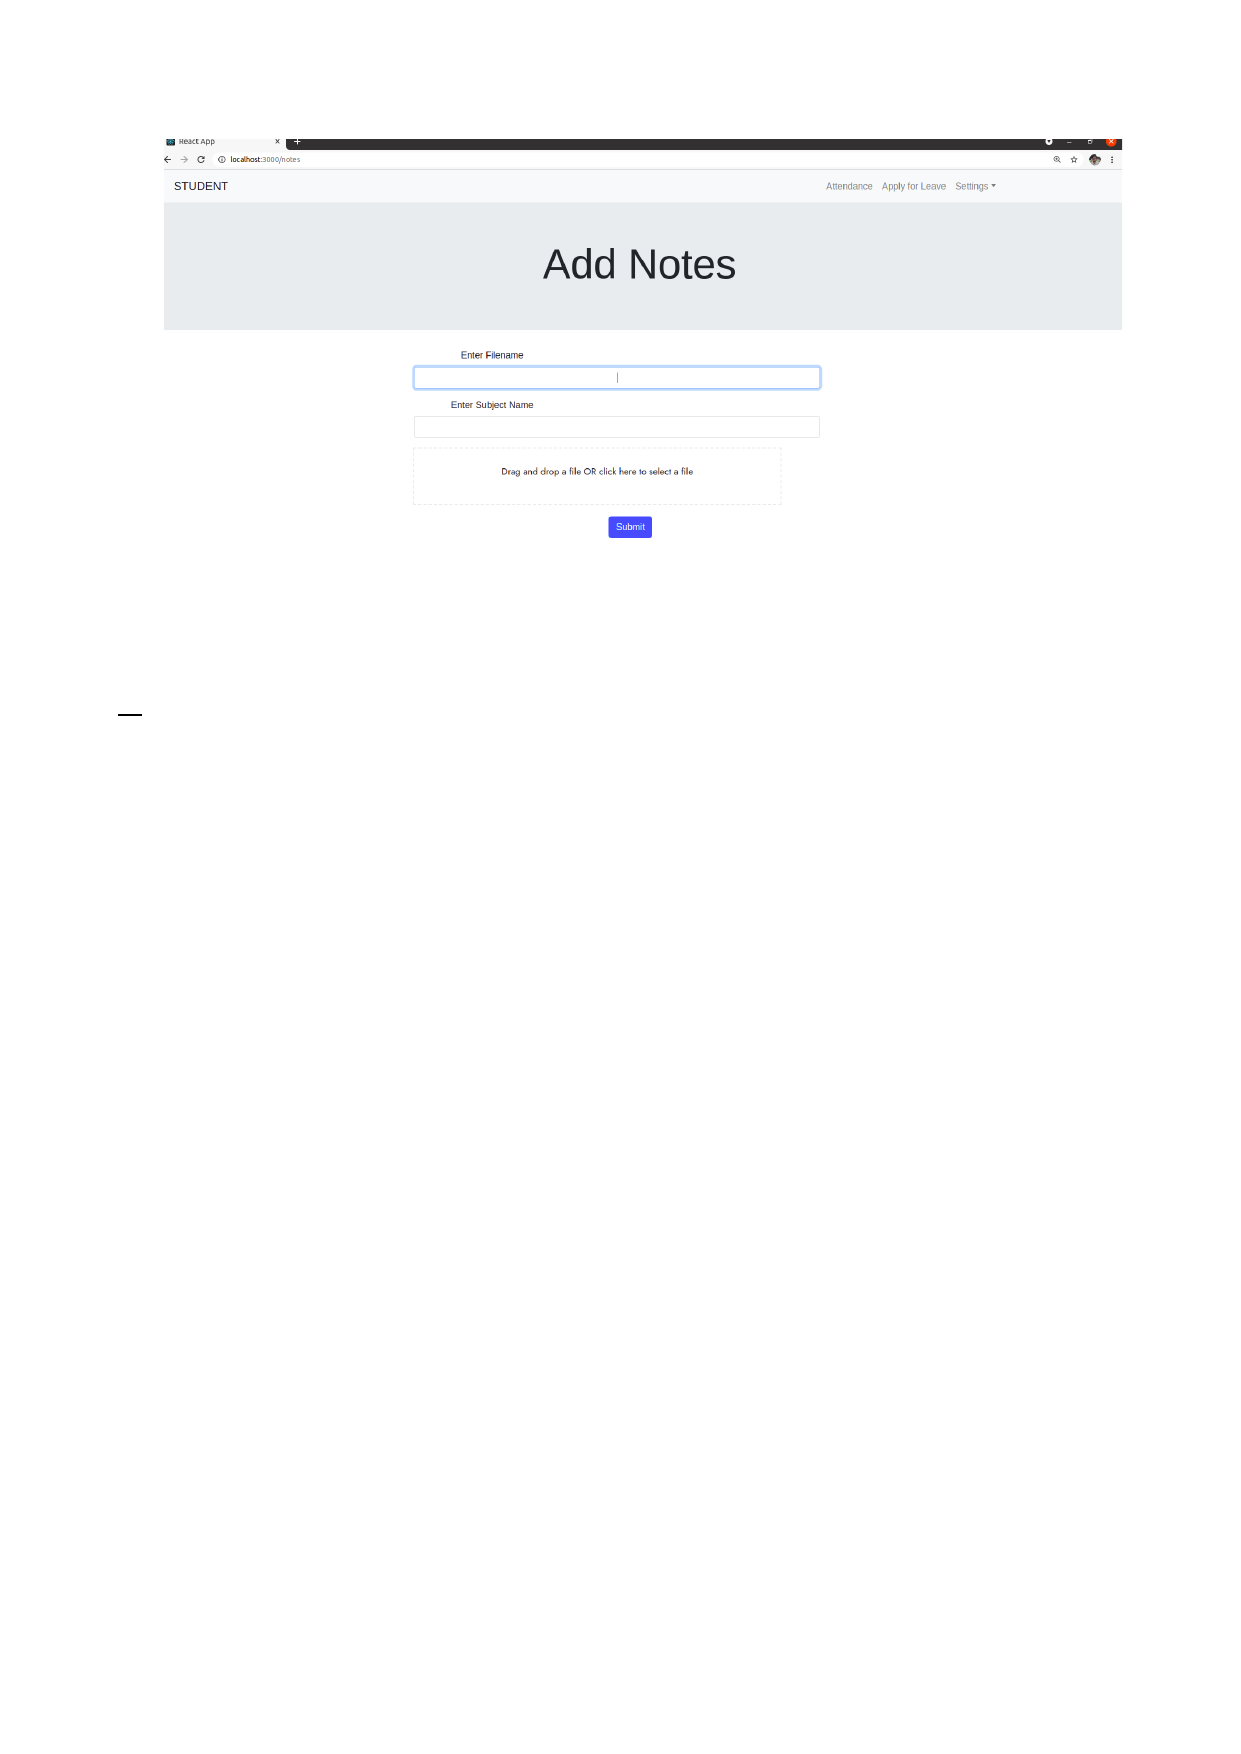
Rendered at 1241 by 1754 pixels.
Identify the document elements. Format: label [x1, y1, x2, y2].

picture [163, 139, 1123, 683]
